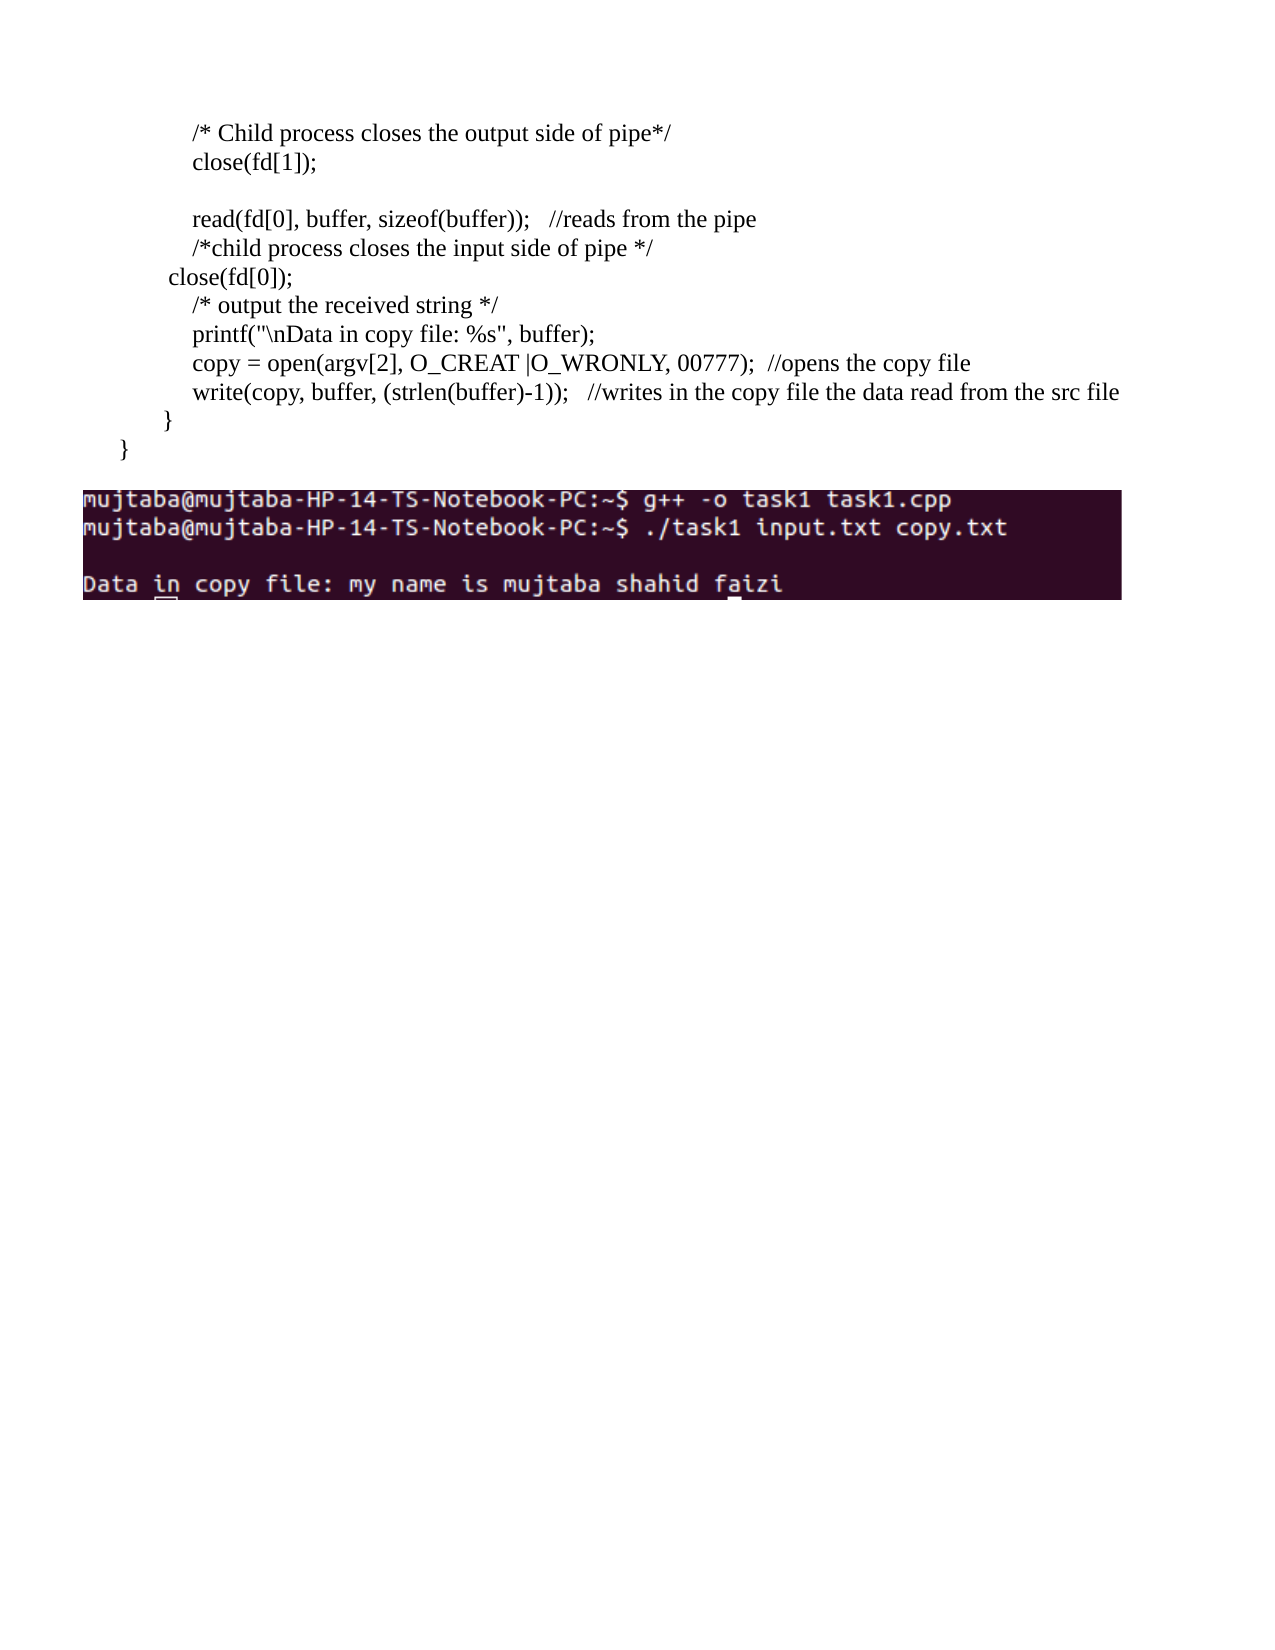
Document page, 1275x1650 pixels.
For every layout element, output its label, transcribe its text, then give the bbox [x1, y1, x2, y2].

text } [118, 406, 1157, 434]
text /* Child process closes the output side of pipe*/ [118, 118, 1157, 147]
picture [83, 490, 1122, 600]
text close(fd[0]); [118, 262, 1157, 291]
text } [118, 434, 1157, 463]
text copy = open(argv[2], O_CREAT |O_WRONLY, 00777); //opens the copy file [118, 348, 1157, 377]
text /* output the received string */ [118, 291, 1157, 319]
text printf("\nData in copy file: %s", buffer); [118, 319, 1157, 348]
text /*child process closes the input side of pipe */ [118, 233, 1157, 262]
text read(fd[0], buffer, sizeof(buffer)); //reads from the pipe [118, 204, 1157, 233]
text close(fd[1]); [118, 147, 1157, 176]
text write(copy, buffer, (strlen(buffer)-1)); //writes in the copy file the data read from the src file [118, 377, 1157, 406]
